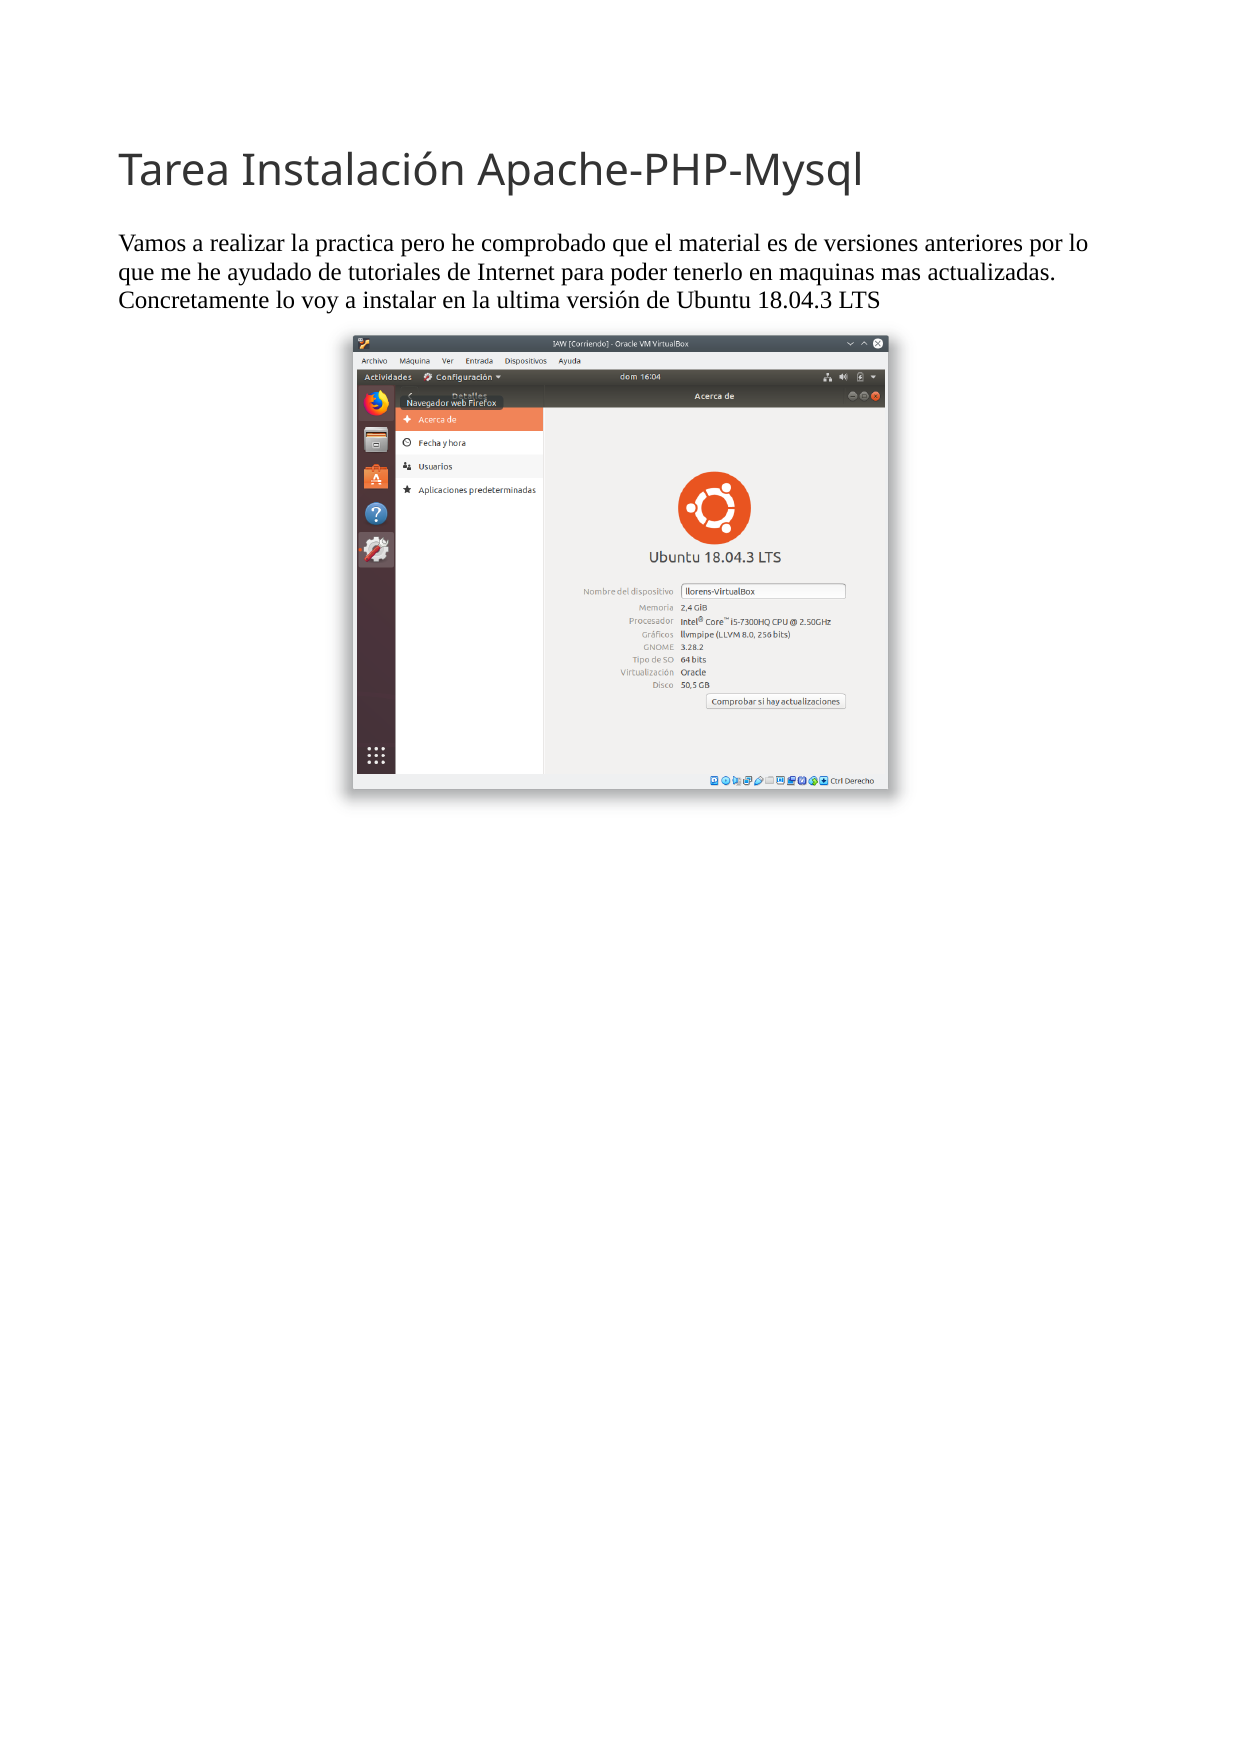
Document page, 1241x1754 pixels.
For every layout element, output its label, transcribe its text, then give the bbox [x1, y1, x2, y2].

text Vamos a realizar la practica pero he comprobado que el material es de versiones anteriores por lo que me he ayudado de tutoriales de Internet para poder tenerlo en maquinas mas actualizadas. Concretamente lo voy a instalar en la ultima versión de Ubuntu 18.04.3 LTS [118, 228, 1122, 314]
picture [318, 314, 923, 824]
